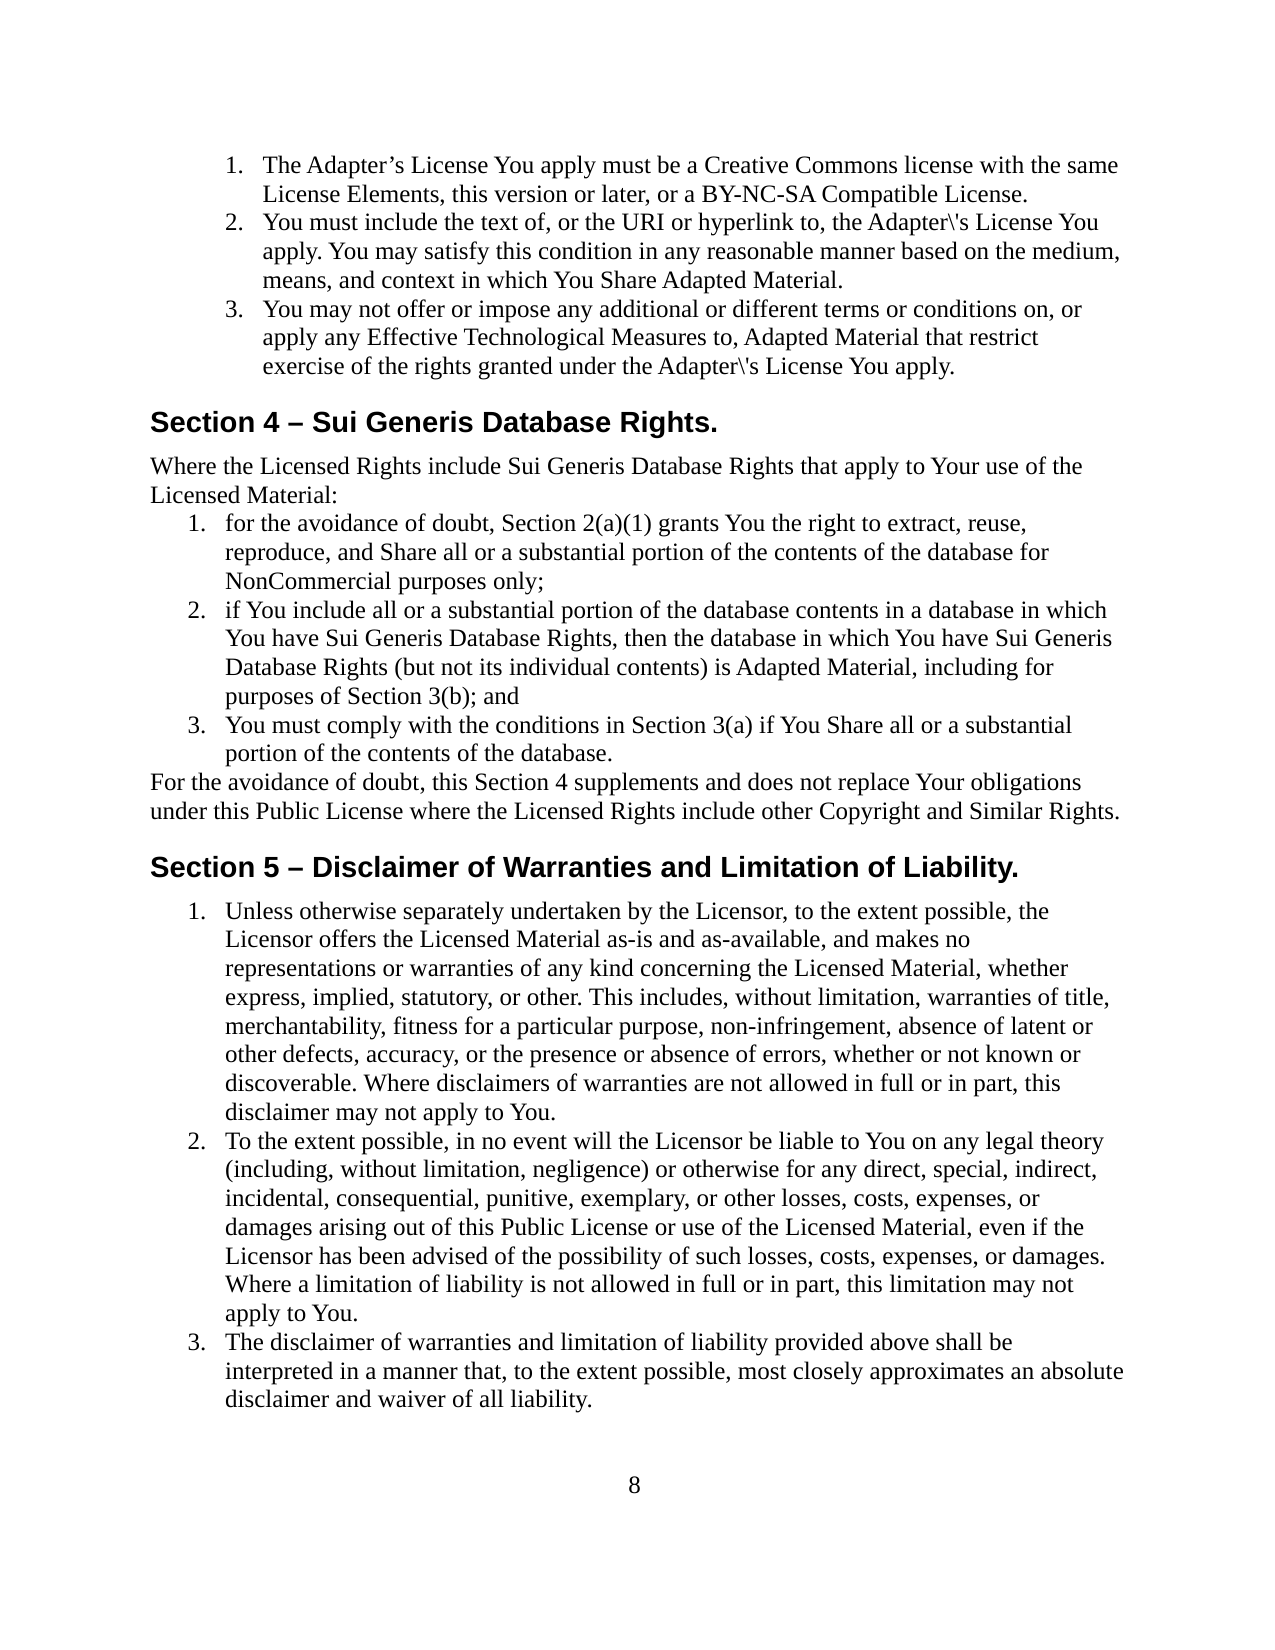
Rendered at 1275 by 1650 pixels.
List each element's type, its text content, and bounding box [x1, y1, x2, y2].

list You may not offer or impose any additional or different terms or conditions on, or apply any Effective Technological Measures to, Adapted Material that restrict exercise of the rights granted under the Adapter\'s License You apply. [225, 294, 1125, 380]
subtitle Section 4 – Sui Generis Database Rights. [150, 405, 1125, 438]
list To the extent possible, in no event will the Licensor be liable to You on any legal theory (including, without limitation, negligence) or otherwise for any direct, special, indirect, incidental, consequential, punitive, exemplary, or other losses, costs, expenses, or damages arising out of this Public License or use of the Licensed Material, even if the Licensor has been advised of the possibility of such losses, costs, expenses, or damages. Where a limitation of liability is not allowed in full or in part, this limitation may not apply to You. [187, 1126, 1125, 1327]
text Where the Licensed Rights include Sui Generis Database Rights that apply to Your use of the Licensed Material: [150, 451, 1125, 508]
list The disclaimer of warranties and limitation of liability provided above shall be interpreted in a manner that, to the extent possible, most closely approximates an absolute disclaimer and waiver of all liability. [187, 1327, 1125, 1413]
list You must comply with the conditions in Section 3(a) if You Share all or a substantial portion of the contents of the database. [187, 710, 1125, 767]
list Unless otherwise separately undertaken by the Licensor, to the extent possible, the Licensor offers the Licensed Material as-is and as-available, and makes no representations or warranties of any kind concerning the Licensed Material, whether express, implied, statutory, or other. This includes, without limitation, warranties of title, merchantability, fitness for a particular purpose, non-infringement, absence of latent or other defects, accuracy, or the presence or absence of errors, whether or not known or discoverable. Where disclaimers of warranties are not allowed in full or in part, this disclaimer may not apply to You. [187, 896, 1125, 1126]
list if You include all or a substantial portion of the database contents in a database in which You have Sui Generis Database Rights, then the database in which You have Sui Generis Database Rights (but not its individual contents) is Adapted Material, including for purposes of Section 3(b); and [187, 595, 1125, 710]
text For the avoidance of doubt, this Section 4 supplements and does not replace Your obligations under this Public License where the Licensed Rights include other Copyright and Similar Rights. [150, 767, 1125, 825]
list for the avoidance of doubt, Section 2(a)(1) grants You the right to extract, reuse, reproduce, and Share all or a substantial portion of the contents of the database for NonCommercial purposes only; [187, 508, 1125, 595]
list You must include the text of, or the URI or hyperlink to, the Adapter\'s License You apply. You may satisfy this condition in any reasonable manner based on the medium, means, and context in which You Share Adapted Material. [225, 207, 1125, 294]
subtitle Section 5 – Disclaimer of Warranties and Limitation of Liability. [150, 850, 1125, 883]
list The Adapter’s License You apply must be a Creative Commons license with the same License Elements, this version or later, or a BY-NC-SA Compatible License. [225, 150, 1125, 207]
